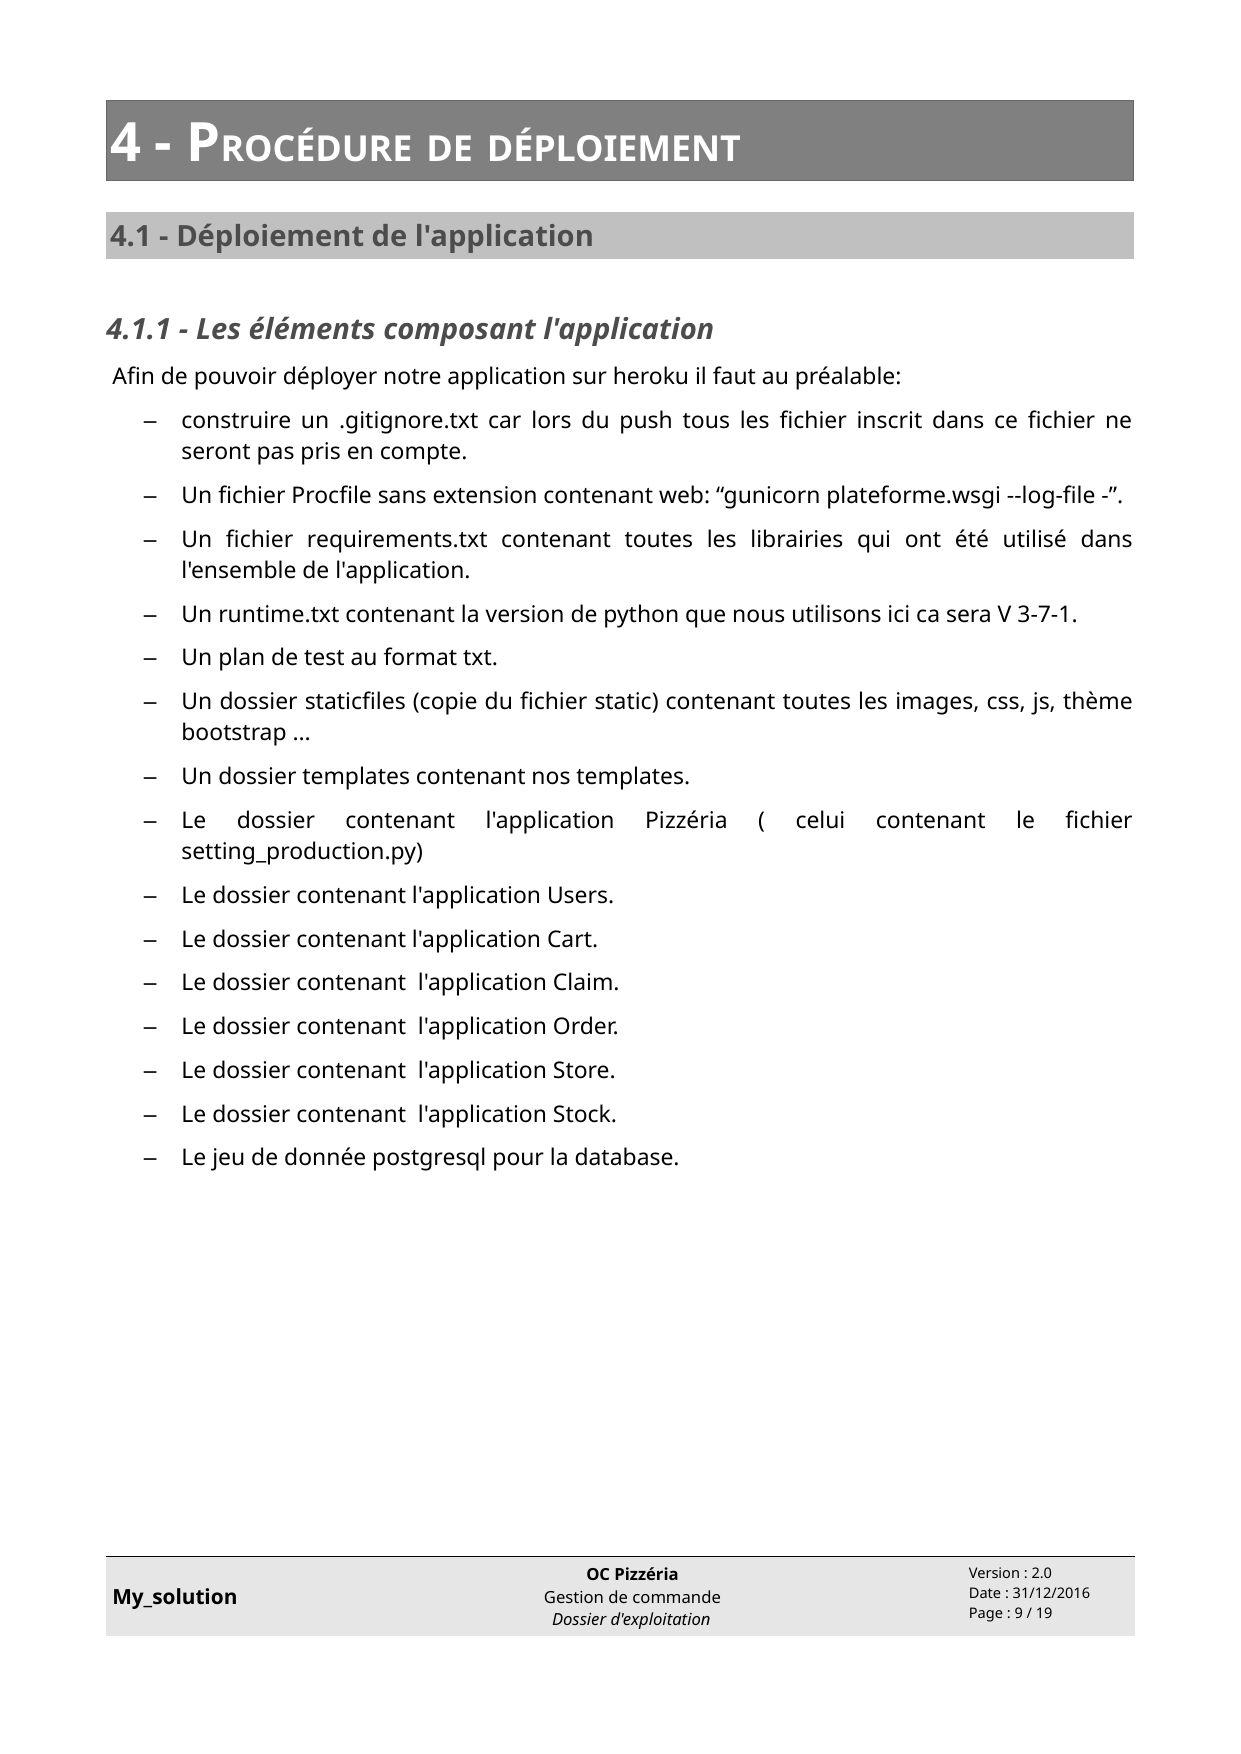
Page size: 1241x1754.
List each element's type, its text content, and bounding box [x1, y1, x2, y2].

list Un plan de test au format txt. [144, 641, 1134, 672]
list Un runtime.txt contenant la version de python que nous utilisons ici ca sera V 3-7-1. [144, 597, 1134, 629]
list Le dossier contenant l'application Users. [144, 879, 1134, 910]
list Le dossier contenant l'application Store. [144, 1054, 1134, 1085]
text Afin de pouvoir déployer notre application sur heroku il faut au préalable: [106, 360, 1134, 391]
list Un dossier staticfiles (copie du fichier static) contenant toutes les images, css, js, thème bootstrap … [144, 685, 1134, 747]
list Le dossier contenant l'application Claim. [144, 966, 1134, 997]
list Le dossier contenant l'application Order. [144, 1010, 1134, 1041]
subtitle Les éléments composant l'application [106, 308, 1134, 348]
list Un dossier templates contenant nos templates. [144, 760, 1134, 791]
subtitle Déploiement de l'application [107, 213, 1133, 258]
list construire un .gitignore.txt car lors du push tous les fichier inscrit dans ce fichier ne seront pas pris en compte. [144, 404, 1134, 466]
subtitle Procédure de déploiement [107, 101, 1133, 180]
list Le dossier contenant l'application Pizzéria ( celui contenant le fichier setting_production.py) [144, 804, 1134, 866]
list Le jeu de donnée postgresql pour la database. [144, 1141, 1134, 1172]
list Un fichier requirements.txt contenant toutes les librairies qui ont été utilisé dans l'ensemble de l'application. [144, 522, 1134, 585]
list Le dossier contenant l'application Cart. [144, 922, 1134, 954]
list Le dossier contenant l'application Stock. [144, 1097, 1134, 1129]
list Un fichier Procfile sans extension contenant web: “gunicorn plateforme.wsgi --log-file -”. [144, 479, 1134, 510]
